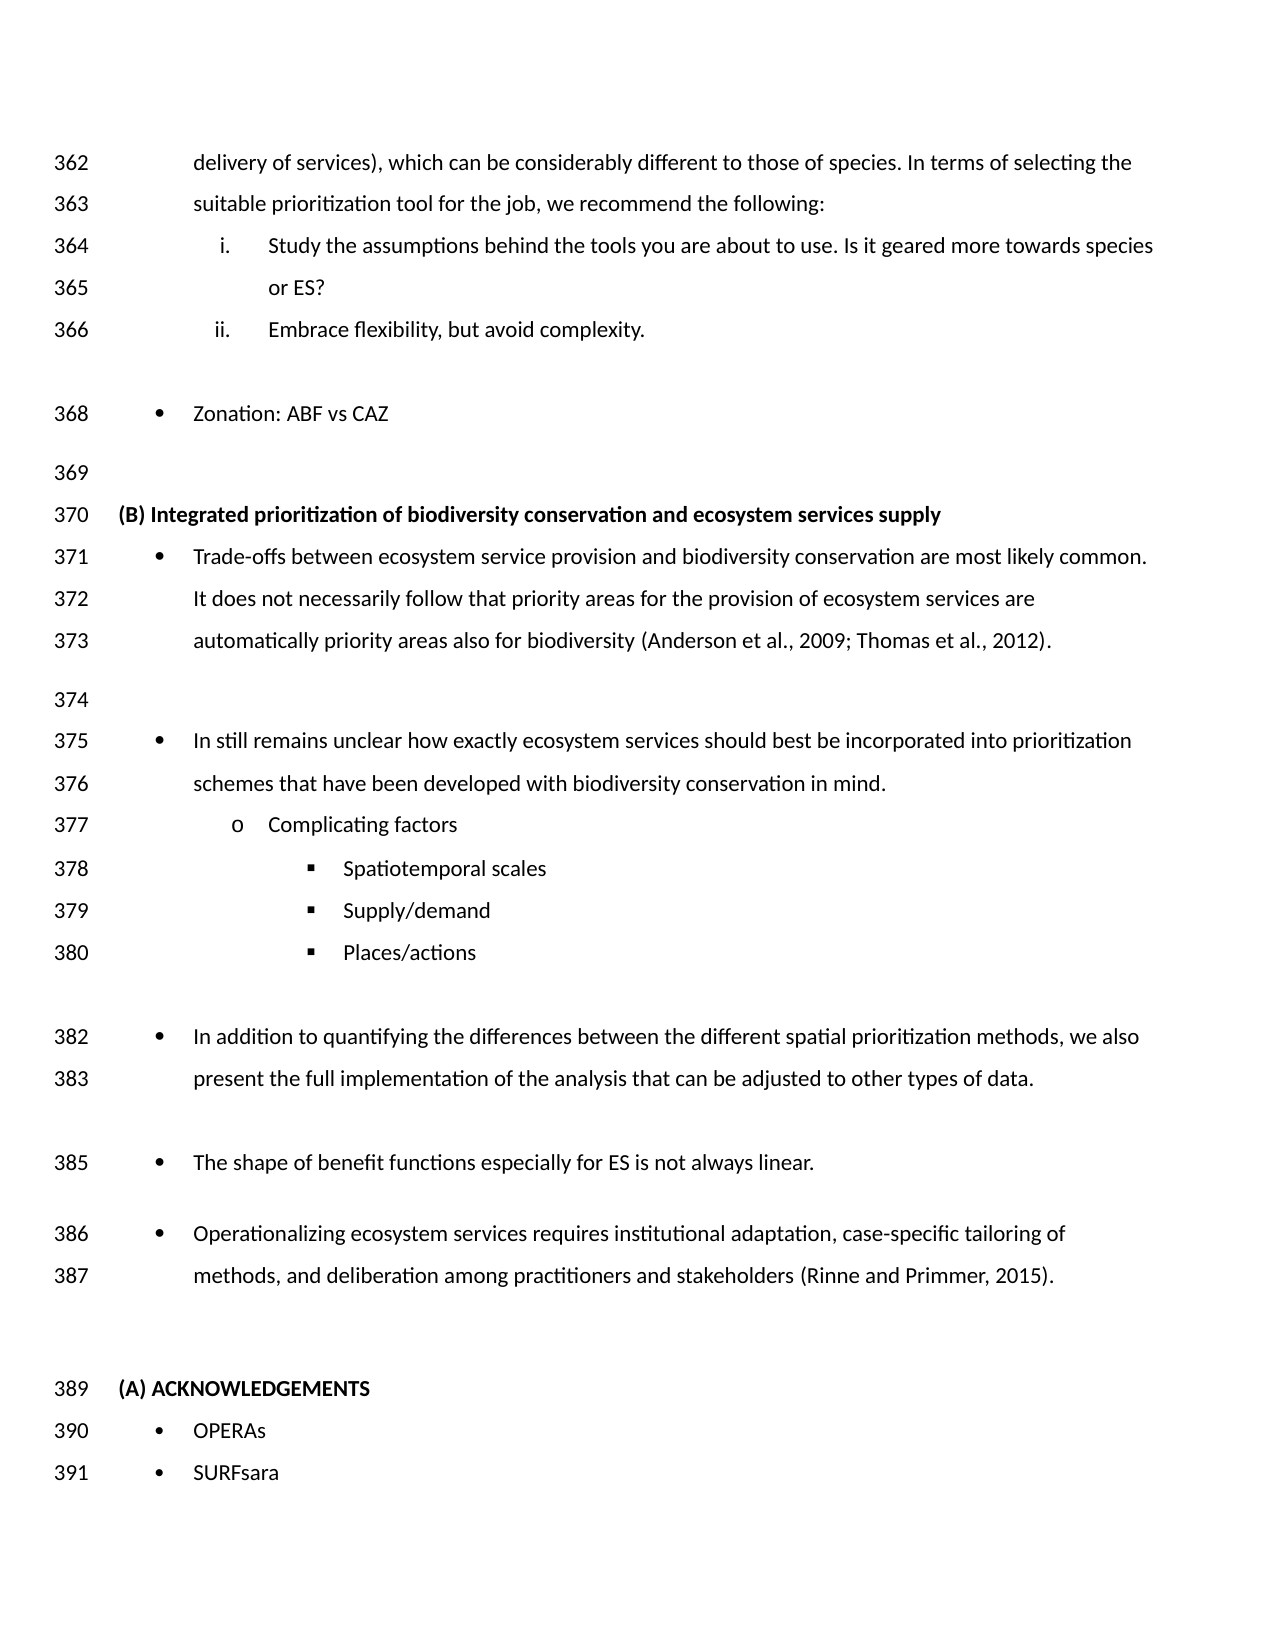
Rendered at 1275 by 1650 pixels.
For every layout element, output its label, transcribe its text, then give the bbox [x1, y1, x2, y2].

list Study the assumptions behind the tools you are about to use. Is it geared more towards species or ES? [231, 232, 1157, 302]
list Embrace flexibility, but avoid complexity. [231, 316, 1157, 386]
list Supply/demand [306, 896, 1157, 924]
list Spatiotemporal scales [306, 854, 1157, 882]
list Places/actions [306, 938, 1157, 1008]
list The shape of benefit functions especially for ES is not always linear. [156, 1148, 1157, 1176]
list Operationalizing ecosystem services requires institutional adaptation, case-specific tailoring of methods, and deliberation among practitioners and stakeholders (Rinne and Primmer, 2015). [156, 1219, 1157, 1331]
subtitle (A) ACKNOWLEDGEMENTS [118, 1374, 1157, 1402]
list In still remains unclear how exactly ecosystem services should best be incorporated into prioritization schemes that have been developed with biodiversity conservation in mind. [156, 727, 1157, 797]
list OPERAs [156, 1416, 1157, 1444]
list delivery of services), which can be considerably different to those of species. In terms of selecting the suitable prioritization tool for the job, we recommend the following: [156, 148, 1157, 218]
list In addition to quantifying the differences between the different spatial prioritization methods, we also present the full implementation of the analysis that can be adjusted to other types of data. [156, 1022, 1157, 1134]
list Zonation: ABF vs CAZ [156, 399, 1157, 427]
subtitle (B) Integrated prioritization of biodiversity conservation and ecosystem services supply [118, 500, 1157, 528]
list Trade-offs between ecosystem service provision and biodiversity conservation are most likely common. It does not necessarily follow that priority areas for the provision of ecosystem services are automatically priority areas also for biodiversity (Anderson et al., 2009; Thomas et al., 2012). [156, 542, 1157, 654]
list SURFsara [156, 1458, 1157, 1486]
list Complicating factors [231, 811, 1157, 840]
